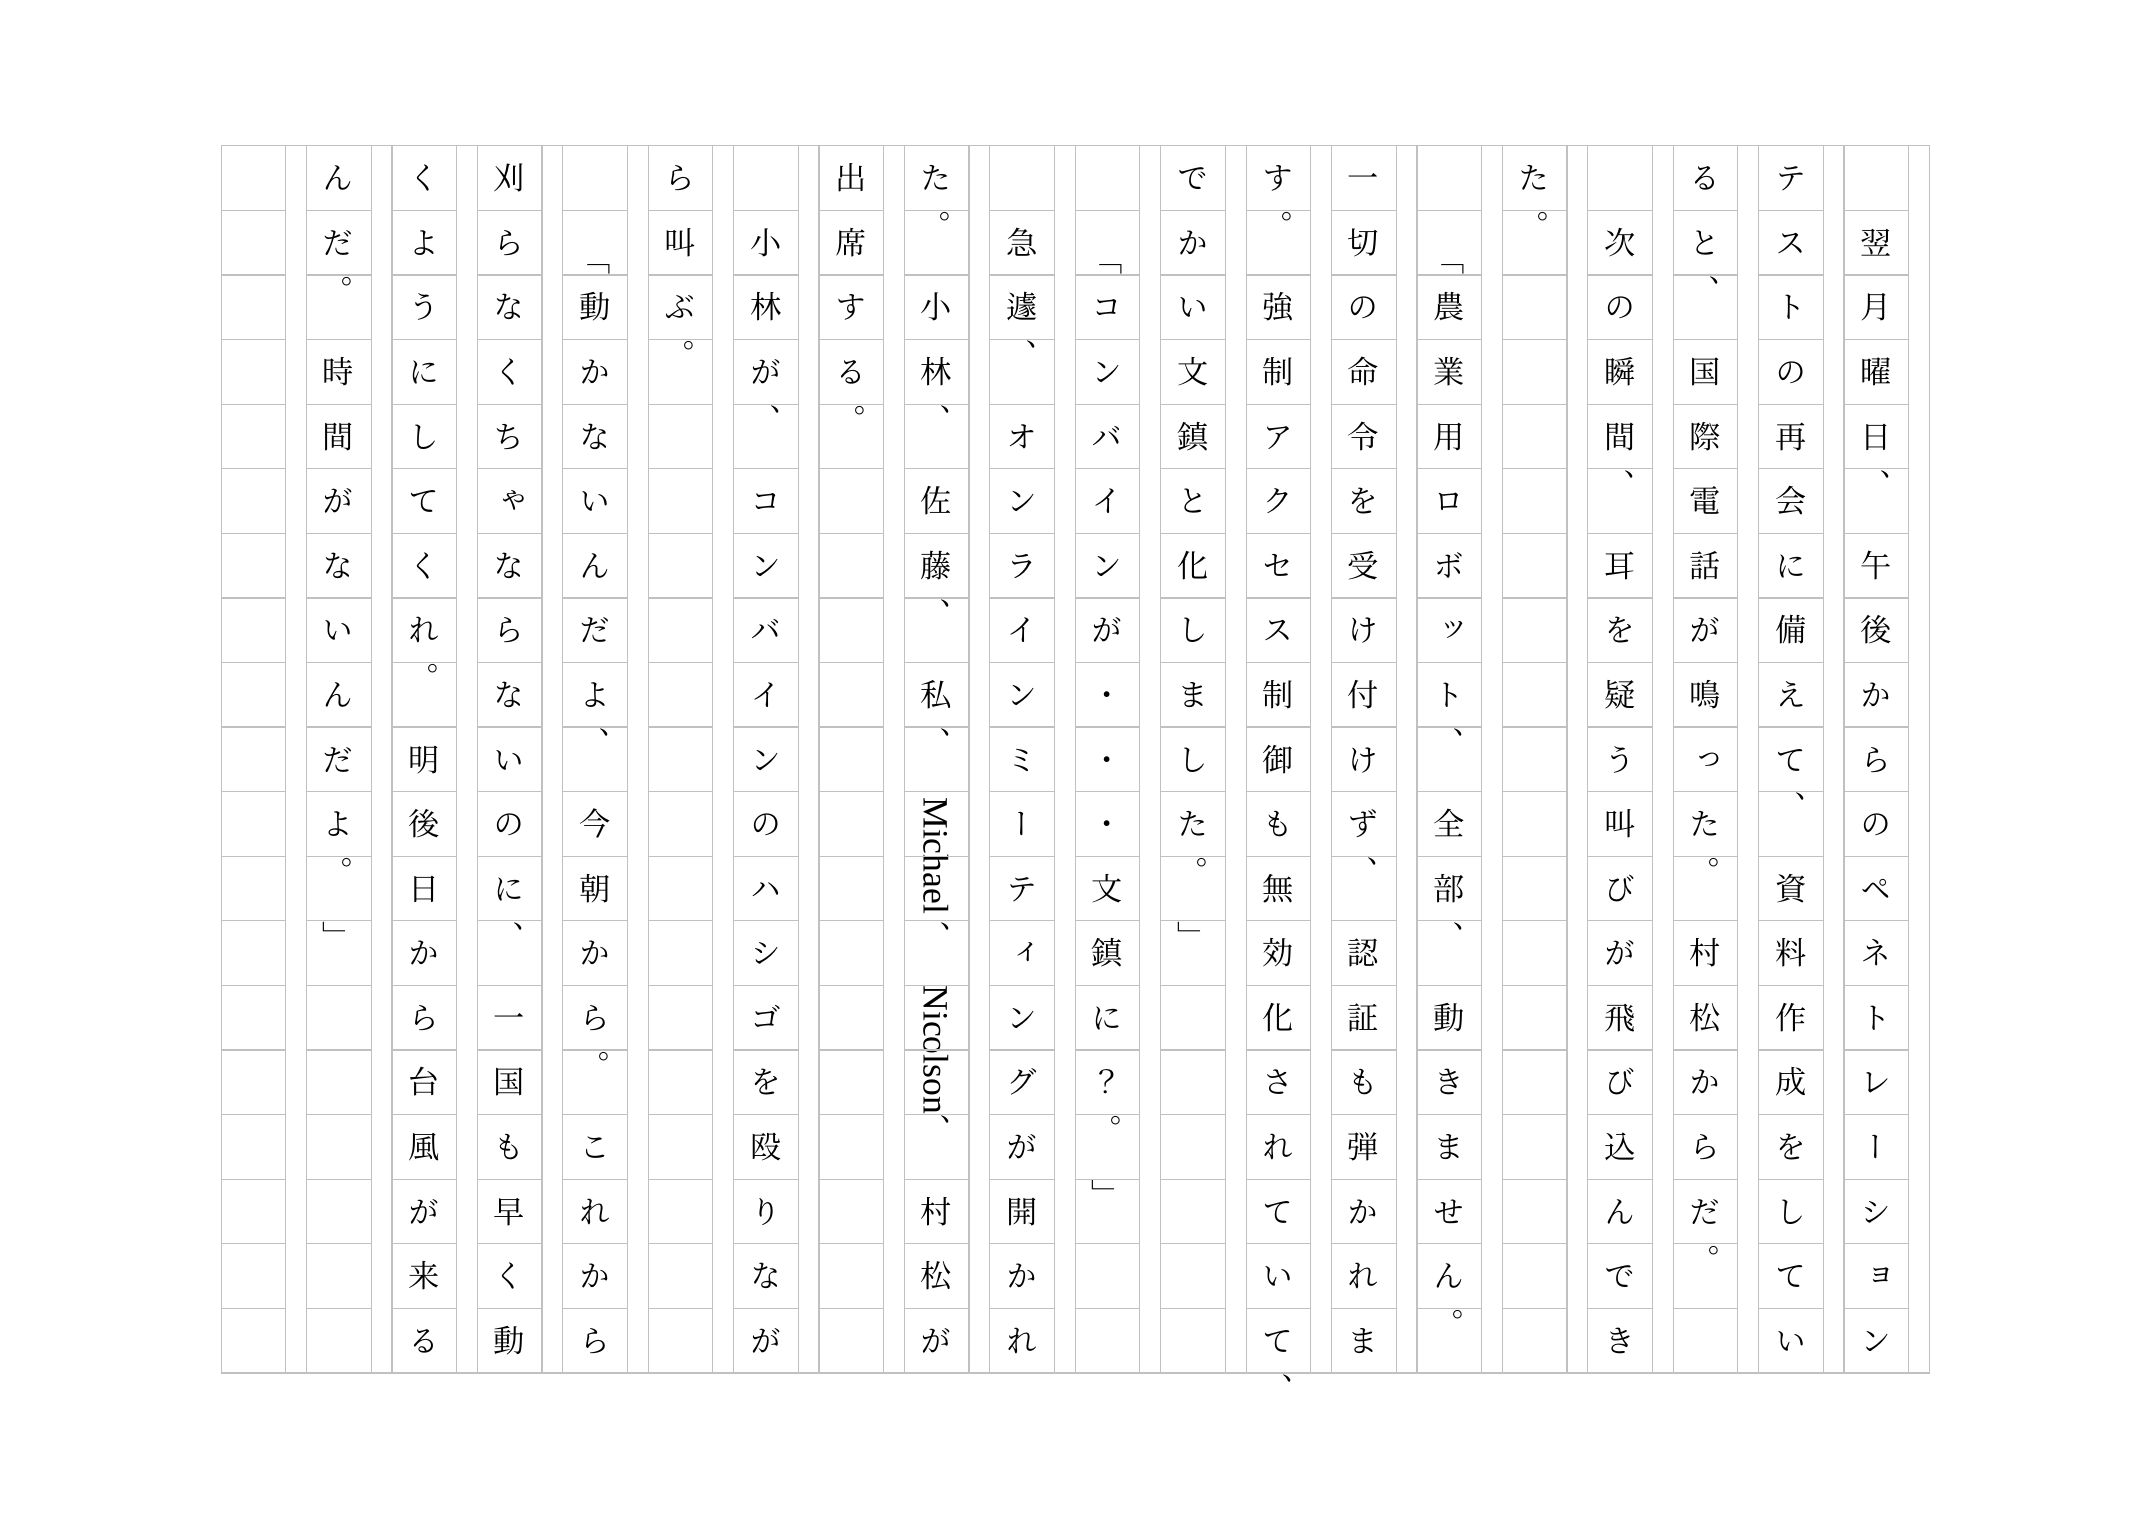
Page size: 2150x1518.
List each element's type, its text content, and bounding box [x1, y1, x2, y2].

text 「農業用ロボット、全部、動きません。一切の命令を受け付けず、認証も弾かれます。強制アクセス制御も無効化されていて、でかい文鎮と化しました。」 [1247, 340, 1310, 404]
text 「農業用ロボット、全部、動きません。一切の命令を受け付けず、認証も弾かれます。強制アクセス制御も無効化されていて、でかい文鎮と化しました。」 [1418, 146, 1481, 210]
text 急遽、オンラインミーティングが開かれた。小林、佐藤、私、Michael、Nicolson、村松が出席する。 [990, 921, 1054, 985]
text 翌月曜日、午後からのペネトレーションテストの再会に備えて、資料作成をしていると、国際電話が鳴った。村松からだ。 [1845, 1051, 1908, 1114]
text 小林が、コンバインのハシゴを殴りながら叫ぶ。 [734, 340, 798, 404]
text 「動かないんだよ、今朝から。これから刈らなくちゃならないのに、一国も早く動くようにしてくれ。明後日から台風が来るんだ。時間がないんだよ。」 [307, 146, 371, 210]
text 翌月曜日、午後からのペネトレーションテストの再会に備えて、資料作成をしていると、国際電話が鳴った。村松からだ。 [1845, 1244, 1908, 1308]
text 「動かないんだよ、今朝から。これから刈らなくちゃならないのに、一国も早く動くようにしてくれ。明後日から台風が来るんだ。時間がないんだよ。」 [478, 792, 541, 856]
text 小林が、コンバインのハシゴを殴りながら叫ぶ。 [649, 857, 712, 920]
text 翌月曜日、午後からのペネトレーションテストの再会に備えて、資料作成をしていると、国際電話が鳴った。村松からだ。 [1674, 276, 1737, 339]
text 次の瞬間、耳を疑う叫びが飛び込んできた。 [1503, 211, 1566, 274]
text 「農業用ロボット、全部、動きません。一切の命令を受け付けず、認証も弾かれます。強制アクセス制御も無効化されていて、でかい文鎮と化しました。」 [1247, 857, 1310, 920]
text 「動かないんだよ、今朝から。これから刈らなくちゃならないのに、一国も早く動くようにしてくれ。明後日から台風が来るんだ。時間がないんだよ。」 [563, 146, 627, 210]
text 翌月曜日、午後からのペネトレーションテストの再会に備えて、資料作成をしていると、国際電話が鳴った。村松からだ。 [1759, 1115, 1823, 1179]
text 急遽、オンラインミーティングが開かれた。小林、佐藤、私、Michael、Nicolson、村松が出席する。 [990, 1309, 1054, 1372]
text 「動かないんだよ、今朝から。これから刈らなくちゃならないのに、一国も早く動くようにしてくれ。明後日から台風が来るんだ。時間がないんだよ。」 [563, 1115, 627, 1179]
text 翌月曜日、午後からのペネトレーションテストの再会に備えて、資料作成をしていると、国際電話が鳴った。村松からだ。 [1845, 921, 1908, 985]
text 急遽、オンラインミーティングが開かれた。小林、佐藤、私、Michael、Nicolson、村松が出席する。 [990, 340, 1054, 404]
text 「動かないんだよ、今朝から。これから刈らなくちゃならないのに、一国も早く動くようにしてくれ。明後日から台風が来るんだ。時間がないんだよ。」 [307, 986, 371, 1049]
text 「動かないんだよ、今朝から。これから刈らなくちゃならないのに、一国も早く動くようにしてくれ。明後日から台風が来るんだ。時間がないんだよ。」 [478, 728, 541, 791]
text 翌月曜日、午後からのペネトレーションテストの再会に備えて、資料作成をしていると、国際電話が鳴った。村松からだ。 [1674, 534, 1737, 597]
text 「動かないんだよ、今朝から。これから刈らなくちゃならないのに、一国も早く動くようにしてくれ。明後日から台風が来るんだ。時間がないんだよ。」 [307, 599, 371, 662]
text 翌月曜日、午後からのペネトレーションテストの再会に備えて、資料作成をしていると、国際電話が鳴った。村松からだ。 [1845, 405, 1908, 468]
text 小林が、コンバインのハシゴを殴りながら叫ぶ。 [734, 405, 798, 468]
text ？ [1076, 1051, 1139, 1114]
text 「農業用ロボット、全部、動きません。一切の命令を受け付けず、認証も弾かれます。強制アクセス制御も無効化されていて、でかい文鎮と化しました。」 [1247, 921, 1310, 985]
text 「農業用ロボット、全部、動きません。一切の命令を受け付けず、認証も弾かれます。強制アクセス制御も無効化されていて、でかい文鎮と化しました。」 [1418, 792, 1481, 856]
text 次の瞬間、耳を疑う叫びが飛び込んできた。 [1588, 534, 1652, 597]
text 「動かないんだよ、今朝から。これから刈らなくちゃならないのに、一国も早く動くようにしてくれ。明後日から台風が来るんだ。時間がないんだよ。」 [307, 663, 371, 726]
text 翌月曜日、午後からのペネトレーションテストの再会に備えて、資料作成をしていると、国際電話が鳴った。村松からだ。 [1674, 857, 1737, 920]
text 「動かないんだよ、今朝から。これから刈らなくちゃならないのに、一国も早く動くようにしてくれ。明後日から台風が来るんだ。時間がないんだよ。」 [543, 146, 562, 1372]
text 翌月曜日、午後からのペネトレーションテストの再会に備えて、資料作成をしていると、国際電話が鳴った。村松からだ。 [1759, 1309, 1823, 1372]
text 「農業用ロボット、全部、動きません。一切の命令を受け付けず、認証も弾かれます。強制アクセス制御も無効化されていて、でかい文鎮と化しました。」 [1161, 534, 1225, 597]
text 翌月曜日、午後からのペネトレーションテストの再会に備えて、資料作成をしていると、国際電話が鳴った。村松からだ。 [1674, 340, 1737, 404]
text 次の瞬間、耳を疑う叫びが飛び込んできた。 [1588, 728, 1652, 791]
text 翌月曜日、午後からのペネトレーションテストの再会に備えて、資料作成をしていると、国際電話が鳴った。村松からだ。 [1845, 1180, 1908, 1243]
text 「農業用ロボット、全部、動きません。一切の命令を受け付けず、認証も弾かれます。強制アクセス制御も無効化されていて、でかい文鎮と化しました。」 [1332, 728, 1396, 791]
text 次の瞬間、耳を疑う叫びが飛び込んできた。 [1503, 1115, 1566, 1179]
text 急遽、オンラインミーティングが開かれた。小林、佐藤、私、Michael、Nicolson、村松が出席する。 [820, 1115, 883, 1179]
text 「農業用ロボット、全部、動きません。一切の命令を受け付けず、認証も弾かれます。強制アクセス制御も無効化されていて、でかい文鎮と化しました。」 [1161, 728, 1225, 791]
text 小林が、コンバインのハシゴを殴りながら叫ぶ。 [734, 146, 798, 210]
text 急遽、オンラインミーティングが開かれた。小林、佐藤、私、Michael、Nicolson、村松が出席する。 [820, 728, 883, 791]
text 「動かないんだよ、今朝から。これから刈らなくちゃならないのに、一国も早く動くようにしてくれ。明後日から台風が来るんだ。時間がないんだよ。」 [563, 857, 627, 920]
text 「農業用ロボット、全部、動きません。一切の命令を受け付けず、認証も弾かれます。強制アクセス制御も無効化されていて、でかい文鎮と化しました。」 [1247, 663, 1310, 726]
text 「農業用ロボット、全部、動きません。一切の命令を受け付けず、認証も弾かれます。強制アクセス制御も無効化されていて、でかい文鎮と化しました。」 [1332, 405, 1396, 468]
text 「動かないんだよ、今朝から。これから刈らなくちゃならないのに、一国も早く動くようにしてくれ。明後日から台風が来るんだ。時間がないんだよ。」 [307, 921, 371, 985]
text 「動かないんだよ、今朝から。これから刈らなくちゃならないのに、一国も早く動くようにしてくれ。明後日から台風が来るんだ。時間がないんだよ。」 [628, 146, 648, 1372]
text 小林が、コンバインのハシゴを殴りながら叫ぶ。 [649, 1244, 712, 1308]
text 翌月曜日、午後からのペネトレーションテストの再会に備えて、資料作成をしていると、国際電話が鳴った。村松からだ。 [1674, 146, 1737, 210]
text に [1076, 986, 1139, 1049]
text 「動かないんだよ、今朝から。これから刈らなくちゃならないのに、一国も早く動くようにしてくれ。明後日から台風が来るんだ。時間がないんだよ。」 [307, 857, 371, 920]
text 翌月曜日、午後からのペネトレーションテストの再会に備えて、資料作成をしていると、国際電話が鳴った。村松からだ。 [1674, 1309, 1737, 1372]
text 翌月曜日、午後からのペネトレーションテストの再会に備えて、資料作成をしていると、国際電話が鳴った。村松からだ。 [1759, 146, 1823, 210]
text 小林が、コンバインのハシゴを殴りながら叫ぶ。 [649, 276, 712, 339]
text 翌月曜日、午後からのペネトレーションテストの再会に備えて、資料作成をしていると、国際電話が鳴った。村松からだ。 [1845, 792, 1908, 856]
text 「動かないんだよ、今朝から。これから刈らなくちゃならないのに、一国も早く動くようにしてくれ。明後日から台風が来るんだ。時間がないんだよ。」 [563, 276, 627, 339]
text 「動かないんだよ、今朝から。これから刈らなくちゃならないのに、一国も早く動くようにしてくれ。明後日から台風が来るんだ。時間がないんだよ。」 [372, 146, 391, 1372]
text 急遽、オンラインミーティングが開かれた。小林、佐藤、私、Michael、Nicolson、村松が出席する。 [820, 986, 883, 1049]
text 「農業用ロボット、全部、動きません。一切の命令を受け付けず、認証も弾かれます。強制アクセス制御も無効化されていて、でかい文鎮と化しました。」 [1418, 1244, 1481, 1308]
text 急遽、オンラインミーティングが開かれた。小林、佐藤、私、Michael、Nicolson、村松が出席する。 [990, 405, 1054, 468]
text 「農業用ロボット、全部、動きません。一切の命令を受け付けず、認証も弾かれます。強制アクセス制御も無効化されていて、でかい文鎮と化しました。」 [1332, 1244, 1396, 1308]
text 小林が、コンバインのハシゴを殴りながら叫ぶ。 [734, 663, 798, 726]
text 「農業用ロボット、全部、動きません。一切の命令を受け付けず、認証も弾かれます。強制アクセス制御も無効化されていて、でかい文鎮と化しました。」 [1332, 1309, 1396, 1372]
text 次の瞬間、耳を疑う叫びが飛び込んできた。 [1503, 1180, 1566, 1243]
text 次の瞬間、耳を疑う叫びが飛び込んできた。 [1503, 1309, 1566, 1372]
text 「農業用ロボット、全部、動きません。一切の命令を受け付けず、認証も弾かれます。強制アクセス制御も無効化されていて、でかい文鎮と化しました。」 [1332, 1115, 1396, 1179]
text 次の瞬間、耳を疑う叫びが飛び込んできた。 [1588, 1309, 1652, 1372]
text 翌月曜日、午後からのペネトレーションテストの再会に備えて、資料作成をしていると、国際電話が鳴った。村松からだ。 [1759, 211, 1823, 274]
text 小林が、コンバインのハシゴを殴りながら叫ぶ。 [649, 534, 712, 597]
text 急遽、オンラインミーティングが開かれた。小林、佐藤、私、Michael、Nicolson、村松が出席する。 [905, 146, 968, 210]
text 翌月曜日、午後からのペネトレーションテストの再会に備えて、資料作成をしていると、国際電話が鳴った。村松からだ。 [1845, 276, 1908, 339]
text 小林が、コンバインのハシゴを殴りながら叫ぶ。 [734, 792, 798, 856]
text 翌月曜日、午後からのペネトレーションテストの再会に備えて、資料作成をしていると、国際電話が鳴った。村松からだ。 [1759, 1244, 1823, 1308]
text 」 [1076, 1180, 1139, 1243]
text 「動かないんだよ、今朝から。これから刈らなくちゃならないのに、一国も早く動くようにしてくれ。明後日から台風が来るんだ。時間がないんだよ。」 [563, 534, 627, 597]
text 「農業用ロボット、全部、動きません。一切の命令を受け付けず、認証も弾かれます。強制アクセス制御も無効化されていて、でかい文鎮と化しました。」 [1418, 340, 1481, 404]
text 次の瞬間、耳を疑う叫びが飛び込んできた。 [1588, 146, 1652, 210]
text 翌月曜日、午後からのペネトレーションテストの再会に備えて、資料作成をしていると、国際電話が鳴った。村松からだ。 [1759, 340, 1823, 404]
text 「農業用ロボット、全部、動きません。一切の命令を受け付けず、認証も弾かれます。強制アクセス制御も無効化されていて、でかい文鎮と化しました。」 [1247, 792, 1310, 856]
text 「動かないんだよ、今朝から。これから刈らなくちゃならないのに、一国も早く動くようにしてくれ。明後日から台風が来るんだ。時間がないんだよ。」 [478, 1309, 541, 1372]
text 次の瞬間、耳を疑う叫びが飛び込んできた。 [1588, 405, 1652, 468]
text 翌月曜日、午後からのペネトレーションテストの再会に備えて、資料作成をしていると、国際電話が鳴った。村松からだ。 [1845, 857, 1908, 920]
text 「動かないんだよ、今朝から。これから刈らなくちゃならないのに、一国も早く動くようにしてくれ。明後日から台風が来るんだ。時間がないんだよ。」 [307, 728, 371, 791]
text 「動かないんだよ、今朝から。これから刈らなくちゃならないのに、一国も早く動くようにしてくれ。明後日から台風が来るんだ。時間がないんだよ。」 [478, 211, 541, 274]
text 次の瞬間、耳を疑う叫びが飛び込んできた。 [1588, 792, 1652, 856]
text 急遽、オンラインミーティングが開かれた。小林、佐藤、私、Michael、Nicolson、村松が出席する。 [820, 534, 883, 597]
text 翌月曜日、午後からのペネトレーションテストの再会に備えて、資料作成をしていると、国際電話が鳴った。村松からだ。 [1759, 469, 1823, 533]
text 翌月曜日、午後からのペネトレーションテストの再会に備えて、資料作成をしていると、国際電話が鳴った。村松からだ。 [1674, 599, 1737, 662]
text 小林が、コンバインのハシゴを殴りながら叫ぶ。 [734, 1244, 798, 1308]
text 翌月曜日、午後からのペネトレーションテストの再会に備えて、資料作成をしていると、国際電話が鳴った。村松からだ。 [1845, 340, 1908, 404]
text 「農業用ロボット、全部、動きません。一切の命令を受け付けず、認証も弾かれます。強制アクセス制御も無効化されていて、でかい文鎮と化しました。」 [1247, 276, 1310, 339]
text 「動かないんだよ、今朝から。これから刈らなくちゃならないのに、一国も早く動くようにしてくれ。明後日から台風が来るんだ。時間がないんだよ。」 [478, 1115, 541, 1179]
text 急遽、オンラインミーティングが開かれた。小林、佐藤、私、Michael、Nicolson、村松が出席する。 [990, 276, 1054, 339]
text 「動かないんだよ、今朝から。これから刈らなくちゃならないのに、一国も早く動くようにしてくれ。明後日から台風が来るんだ。時間がないんだよ。」 [457, 146, 477, 1372]
text イ [1076, 469, 1139, 533]
text 翌月曜日、午後からのペネトレーションテストの再会に備えて、資料作成をしていると、国際電話が鳴った。村松からだ。 [1738, 146, 1758, 1372]
text 次の瞬間、耳を疑う叫びが飛び込んできた。 [1503, 599, 1566, 662]
text 「農業用ロボット、全部、動きません。一切の命令を受け付けず、認証も弾かれます。強制アクセス制御も無効化されていて、でかい文鎮と化しました。」 [1247, 1180, 1310, 1243]
text 「農業用ロボット、全部、動きません。一切の命令を受け付けず、認証も弾かれます。強制アクセス制御も無効化されていて、でかい文鎮と化しました。」 [1311, 146, 1331, 1372]
text 次の瞬間、耳を疑う叫びが飛び込んできた。 [1503, 146, 1566, 210]
text 次の瞬間、耳を疑う叫びが飛び込んできた。 [1503, 728, 1566, 791]
text 「農業用ロボット、全部、動きません。一切の命令を受け付けず、認証も弾かれます。強制アクセス制御も無効化されていて、でかい文鎮と化しました。」 [1161, 857, 1225, 920]
text 急遽、オンラインミーティングが開かれた。小林、佐藤、私、Michael、Nicolson、村松が出席する。 [820, 663, 883, 726]
text 小林が、コンバインのハシゴを殴りながら叫ぶ。 [734, 1180, 798, 1243]
text 「農業用ロボット、全部、動きません。一切の命令を受け付けず、認証も弾かれます。強制アクセス制御も無効化されていて、でかい文鎮と化しました。」 [1418, 663, 1481, 726]
text 急遽、オンラインミーティングが開かれた。小林、佐藤、私、Michael、Nicolson、村松が出席する。 [820, 1180, 883, 1243]
text 「動かないんだよ、今朝から。これから刈らなくちゃならないのに、一国も早く動くようにしてくれ。明後日から台風が来るんだ。時間がないんだよ。」 [563, 1309, 627, 1372]
text 「農業用ロボット、全部、動きません。一切の命令を受け付けず、認証も弾かれます。強制アクセス制御も無効化されていて、でかい文鎮と化しました。」 [1161, 1115, 1225, 1179]
text 翌月曜日、午後からのペネトレーションテストの再会に備えて、資料作成をしていると、国際電話が鳴った。村松からだ。 [1674, 1180, 1737, 1243]
text 小林が、コンバインのハシゴを殴りながら叫ぶ。 [713, 146, 733, 1372]
text 急遽、オンラインミーティングが開かれた。小林、佐藤、私、Michael、Nicolson、村松が出席する。 [905, 276, 968, 339]
text 「動かないんだよ、今朝から。これから刈らなくちゃならないのに、一国も早く動くようにしてくれ。明後日から台風が来るんだ。時間がないんだよ。」 [563, 1244, 627, 1308]
text 急遽、オンラインミーティングが開かれた。小林、佐藤、私、Michael、Nicolson、村松が出席する。 [970, 146, 989, 1372]
text 「農業用ロボット、全部、動きません。一切の命令を受け付けず、認証も弾かれます。強制アクセス制御も無効化されていて、でかい文鎮と化しました。」 [1226, 146, 1246, 1372]
text 小林が、コンバインのハシゴを殴りながら叫ぶ。 [649, 1309, 712, 1372]
text 翌月曜日、午後からのペネトレーションテストの再会に備えて、資料作成をしていると、国際電話が鳴った。村松からだ。 [1845, 146, 1908, 210]
text 小林が、コンバインのハシゴを殴りながら叫ぶ。 [649, 792, 712, 856]
text 「動かないんだよ、今朝から。これから刈らなくちゃならないのに、一国も早く動くようにしてくれ。明後日から台風が来るんだ。時間がないんだよ。」 [563, 792, 627, 856]
text 急遽、オンラインミーティングが開かれた。小林、佐藤、私、Michael、Nicolson、村松が出席する。 [820, 599, 883, 662]
text 「動かないんだよ、今朝から。これから刈らなくちゃならないのに、一国も早く動くようにしてくれ。明後日から台風が来るんだ。時間がないんだよ。」 [307, 1115, 371, 1179]
text 急遽、オンラインミーティングが開かれた。小林、佐藤、私、Michael、Nicolson、村松が出席する。 [990, 663, 1054, 726]
text 翌月曜日、午後からのペネトレーションテストの再会に備えて、資料作成をしていると、国際電話が鳴った。村松からだ。 [1674, 1051, 1737, 1114]
text 「農業用ロボット、全部、動きません。一切の命令を受け付けず、認証も弾かれます。強制アクセス制御も無効化されていて、でかい文鎮と化しました。」 [1247, 986, 1310, 1049]
text 「動かないんだよ、今朝から。これから刈らなくちゃならないのに、一国も早く動くようにしてくれ。明後日から台風が来るんだ。時間がないんだよ。」 [563, 663, 627, 726]
text 「動かないんだよ、今朝から。これから刈らなくちゃならないのに、一国も早く動くようにしてくれ。明後日から台風が来るんだ。時間がないんだよ。」 [478, 146, 541, 210]
text 「農業用ロボット、全部、動きません。一切の命令を受け付けず、認証も弾かれます。強制アクセス制御も無効化されていて、でかい文鎮と化しました。」 [1418, 1115, 1481, 1179]
text 小林が、コンバインのハシゴを殴りながら叫ぶ。 [649, 211, 712, 274]
text 小林が、コンバインのハシゴを殴りながら叫ぶ。 [649, 986, 712, 1049]
text 「動かないんだよ、今朝から。これから刈らなくちゃならないのに、一国も早く動くようにしてくれ。明後日から台風が来るんだ。時間がないんだよ。」 [393, 340, 456, 404]
text 「動かないんだよ、今朝から。これから刈らなくちゃならないのに、一国も早く動くようにしてくれ。明後日から台風が来るんだ。時間がないんだよ。」 [307, 534, 371, 597]
text 次の瞬間、耳を疑う叫びが飛び込んできた。 [1588, 986, 1652, 1049]
text 「動かないんだよ、今朝から。これから刈らなくちゃならないのに、一国も早く動くようにしてくれ。明後日から台風が来るんだ。時間がないんだよ。」 [563, 1051, 627, 1114]
text 「農業用ロボット、全部、動きません。一切の命令を受け付けず、認証も弾かれます。強制アクセス制御も無効化されていて、でかい文鎮と化しました。」 [1161, 405, 1225, 468]
text 「農業用ロボット、全部、動きません。一切の命令を受け付けず、認証も弾かれます。強制アクセス制御も無効化されていて、でかい文鎮と化しました。」 [1332, 792, 1396, 856]
text 「農業用ロボット、全部、動きません。一切の命令を受け付けず、認証も弾かれます。強制アクセス制御も無効化されていて、でかい文鎮と化しました。」 [1332, 276, 1396, 339]
text 「農業用ロボット、全部、動きません。一切の命令を受け付けず、認証も弾かれます。強制アクセス制御も無効化されていて、でかい文鎮と化しました。」 [1418, 1180, 1481, 1243]
text 次の瞬間、耳を疑う叫びが飛び込んできた。 [1503, 276, 1566, 339]
text 次の瞬間、耳を疑う叫びが飛び込んできた。 [1568, 146, 1587, 1372]
text 「農業用ロボット、全部、動きません。一切の命令を受け付けず、認証も弾かれます。強制アクセス制御も無効化されていて、でかい文鎮と化しました。」 [1418, 211, 1481, 274]
text 「農業用ロボット、全部、動きません。一切の命令を受け付けず、認証も弾かれます。強制アクセス制御も無効化されていて、でかい文鎮と化しました。」 [1418, 469, 1481, 533]
text 次の瞬間、耳を疑う叫びが飛び込んできた。 [1588, 1051, 1652, 1114]
text 「農業用ロボット、全部、動きません。一切の命令を受け付けず、認証も弾かれます。強制アクセス制御も無効化されていて、でかい文鎮と化しました。」 [1161, 1051, 1225, 1114]
text 急遽、オンラインミーティングが開かれた。小林、佐藤、私、Michael、Nicolson、村松が出席する。 [820, 921, 883, 985]
text 小林が、コンバインのハシゴを殴りながら叫ぶ。 [649, 599, 712, 662]
text 次の瞬間、耳を疑う叫びが飛び込んできた。 [1588, 1115, 1652, 1179]
text 「動かないんだよ、今朝から。これから刈らなくちゃならないのに、一国も早く動くようにしてくれ。明後日から台風が来るんだ。時間がないんだよ。」 [563, 405, 627, 468]
text 急遽、オンラインミーティングが開かれた。小林、佐藤、私、Michael、Nicolson、村松が出席する。 [820, 792, 883, 856]
text 「農業用ロボット、全部、動きません。一切の命令を受け付けず、認証も弾かれます。強制アクセス制御も無効化されていて、でかい文鎮と化しました。」 [1247, 1244, 1310, 1308]
text 「動かないんだよ、今朝から。これから刈らなくちゃならないのに、一国も早く動くようにしてくれ。明後日から台風が来るんだ。時間がないんだよ。」 [478, 469, 541, 533]
text 「動かないんだよ、今朝から。これから刈らなくちゃならないのに、一国も早く動くようにしてくれ。明後日から台風が来るんだ。時間がないんだよ。」 [478, 1180, 541, 1243]
text 次の瞬間、耳を疑う叫びが飛び込んできた。 [1503, 405, 1566, 468]
text 急遽、オンラインミーティングが開かれた。小林、佐藤、私、Michael、Nicolson、村松が出席する。 [990, 599, 1054, 662]
text 「動かないんだよ、今朝から。これから刈らなくちゃならないのに、一国も早く動くようにしてくれ。明後日から台風が来るんだ。時間がないんだよ。」 [393, 857, 456, 920]
text 小林が、コンバインのハシゴを殴りながら叫ぶ。 [649, 405, 712, 468]
text 次の瞬間、耳を疑う叫びが飛び込んできた。 [1503, 534, 1566, 597]
text 「農業用ロボット、全部、動きません。一切の命令を受け付けず、認証も弾かれます。強制アクセス制御も無効化されていて、でかい文鎮と化しました。」 [1161, 146, 1225, 210]
text 急遽、オンラインミーティングが開かれた。小林、佐藤、私、Michael、Nicolson、村松が出席する。 [990, 857, 1054, 920]
text 次の瞬間、耳を疑う叫びが飛び込んできた。 [1588, 1244, 1652, 1308]
text 「農業用ロボット、全部、動きません。一切の命令を受け付けず、認証も弾かれます。強制アクセス制御も無効化されていて、でかい文鎮と化しました。」 [1247, 599, 1310, 662]
text 次の瞬間、耳を疑う叫びが飛び込んできた。 [1588, 469, 1652, 533]
text 「動かないんだよ、今朝から。これから刈らなくちゃならないのに、一国も早く動くようにしてくれ。明後日から台風が来るんだ。時間がないんだよ。」 [563, 211, 627, 274]
text 「動かないんだよ、今朝から。これから刈らなくちゃならないのに、一国も早く動くようにしてくれ。明後日から台風が来るんだ。時間がないんだよ。」 [307, 1051, 371, 1114]
text 翌月曜日、午後からのペネトレーションテストの再会に備えて、資料作成をしていると、国際電話が鳴った。村松からだ。 [1845, 469, 1908, 533]
text が [1076, 599, 1139, 662]
text 「農業用ロボット、全部、動きません。一切の命令を受け付けず、認証も弾かれます。強制アクセス制御も無効化されていて、でかい文鎮と化しました。」 [1161, 986, 1225, 1049]
text 小林が、コンバインのハシゴを殴りながら叫ぶ。 [734, 1309, 798, 1372]
text 次の瞬間、耳を疑う叫びが飛び込んできた。 [1588, 211, 1652, 274]
text 小林が、コンバインのハシゴを殴りながら叫ぶ。 [734, 534, 798, 597]
text 「動かないんだよ、今朝から。これから刈らなくちゃならないのに、一国も早く動くようにしてくれ。明後日から台風が来るんだ。時間がないんだよ。」 [307, 792, 371, 856]
text 翌月曜日、午後からのペネトレーションテストの再会に備えて、資料作成をしていると、国際電話が鳴った。村松からだ。 [1759, 534, 1823, 597]
text 「農業用ロボット、全部、動きません。一切の命令を受け付けず、認証も弾かれます。強制アクセス制御も無効化されていて、でかい文鎮と化しました。」 [1247, 405, 1310, 468]
text 「農業用ロボット、全部、動きません。一切の命令を受け付けず、認証も弾かれます。強制アクセス制御も無効化されていて、でかい文鎮と化しました。」 [1418, 728, 1481, 791]
text 小林が、コンバインのハシゴを殴りながら叫ぶ。 [734, 728, 798, 791]
text 翌月曜日、午後からのペネトレーションテストの再会に備えて、資料作成をしていると、国際電話が鳴った。村松からだ。 [1909, 146, 1929, 1372]
text 「農業用ロボット、全部、動きません。一切の命令を受け付けず、認証も弾かれます。強制アクセス制御も無効化されていて、でかい文鎮と化しました。」 [1161, 792, 1225, 856]
text 「農業用ロボット、全部、動きません。一切の命令を受け付けず、認証も弾かれます。強制アクセス制御も無効化されていて、でかい文鎮と化しました。」 [1161, 1180, 1225, 1243]
text 次の瞬間、耳を疑う叫びが飛び込んできた。 [1588, 599, 1652, 662]
text 「動かないんだよ、今朝から。これから刈らなくちゃならないのに、一国も早く動くようにしてくれ。明後日から台風が来るんだ。時間がないんだよ。」 [307, 1180, 371, 1243]
text 急遽、オンラインミーティングが開かれた。小林、佐藤、私、Michael、Nicolson、村松が出席する。 [820, 857, 883, 920]
text 急遽、オンラインミーティングが開かれた。小林、佐藤、私、Michael、Nicolson、村松が出席する。 [820, 211, 883, 274]
text 鎮 [1076, 921, 1139, 985]
text ン [1076, 340, 1139, 404]
text 急遽、オンラインミーティングが開かれた。小林、佐藤、私、Michael、Nicolson、村松が出席する。 [905, 728, 968, 791]
text 「動かないんだよ、今朝から。これから刈らなくちゃならないのに、一国も早く動くようにしてくれ。明後日から台風が来るんだ。時間がないんだよ。」 [563, 1180, 627, 1243]
text 急遽、オンラインミーティングが開かれた。小林、佐藤、私、Michael、Nicolson、村松が出席する。 [820, 146, 883, 210]
text 「農業用ロボット、全部、動きません。一切の命令を受け付けず、認証も弾かれます。強制アクセス制御も無効化されていて、でかい文鎮と化しました。」 [1247, 211, 1310, 274]
text 小林が、コンバインのハシゴを殴りながら叫ぶ。 [649, 728, 712, 791]
text 小林が、コンバインのハシゴを殴りながら叫ぶ。 [649, 1115, 712, 1179]
text 小林が、コンバインのハシゴを殴りながら叫ぶ。 [799, 146, 818, 1372]
text 「農業用ロボット、全部、動きません。一切の命令を受け付けず、認証も弾かれます。強制アクセス制御も無効化されていて、でかい文鎮と化しました。」 [1332, 921, 1396, 985]
text 急遽、オンラインミーティングが開かれた。小林、佐藤、私、Michael、Nicolson、村松が出席する。 [990, 469, 1054, 533]
text 急遽、オンラインミーティングが開かれた。小林、佐藤、私、Michael、Nicolson、村松が出席する。 [820, 1244, 883, 1308]
text [1076, 146, 1139, 210]
text 「農業用ロボット、全部、動きません。一切の命令を受け付けず、認証も弾かれます。強制アクセス制御も無効化されていて、でかい文鎮と化しました。」 [1482, 146, 1502, 1372]
text 急遽、オンラインミーティングが開かれた。小林、佐藤、私、Michael、Nicolson、村松が出席する。 [905, 986, 968, 1049]
text 急遽、オンラインミーティングが開かれた。小林、佐藤、私、Michael、Nicolson、村松が出席する。 [905, 663, 968, 726]
text 「農業用ロボット、全部、動きません。一切の命令を受け付けず、認証も弾かれます。強制アクセス制御も無効化されていて、でかい文鎮と化しました。」 [1332, 1051, 1396, 1114]
text 「動かないんだよ、今朝から。これから刈らなくちゃならないのに、一国も早く動くようにしてくれ。明後日から台風が来るんだ。時間がないんだよ。」 [393, 1180, 456, 1243]
text 「動かないんだよ、今朝から。これから刈らなくちゃならないのに、一国も早く動くようにしてくれ。明後日から台風が来るんだ。時間がないんだよ。」 [393, 469, 456, 533]
text 「農業用ロボット、全部、動きません。一切の命令を受け付けず、認証も弾かれます。強制アクセス制御も無効化されていて、でかい文鎮と化しました。」 [1247, 728, 1310, 791]
text ・ [1076, 792, 1139, 856]
text 文 [1076, 857, 1139, 920]
text 「 [1076, 211, 1139, 274]
text 「農業用ロボット、全部、動きません。一切の命令を受け付けず、認証も弾かれます。強制アクセス制御も無効化されていて、でかい文鎮と化しました。」 [1397, 146, 1416, 1372]
text 「動かないんだよ、今朝から。これから刈らなくちゃならないのに、一国も早く動くようにしてくれ。明後日から台風が来るんだ。時間がないんだよ。」 [393, 728, 456, 791]
text 小林が、コンバインのハシゴを殴りながら叫ぶ。 [734, 921, 798, 985]
text 「動かないんだよ、今朝から。これから刈らなくちゃならないのに、一国も早く動くようにしてくれ。明後日から台風が来るんだ。時間がないんだよ。」 [563, 469, 627, 533]
text 翌月曜日、午後からのペネトレーションテストの再会に備えて、資料作成をしていると、国際電話が鳴った。村松からだ。 [1759, 921, 1823, 985]
text [1076, 1244, 1139, 1308]
text 急遽、オンラインミーティングが開かれた。小林、佐藤、私、Michael、Nicolson、村松が出席する。 [905, 340, 968, 404]
text 翌月曜日、午後からのペネトレーションテストの再会に備えて、資料作成をしていると、国際電話が鳴った。村松からだ。 [1674, 728, 1737, 791]
text 急遽、オンラインミーティングが開かれた。小林、佐藤、私、Michael、Nicolson、村松が出席する。 [905, 1244, 968, 1308]
text 急遽、オンラインミーティングが開かれた。小林、佐藤、私、Michael、Nicolson、村松が出席する。 [905, 599, 968, 662]
text 「農業用ロボット、全部、動きません。一切の命令を受け付けず、認証も弾かれます。強制アクセス制御も無効化されていて、でかい文鎮と化しました。」 [1332, 857, 1396, 920]
text 「農業用ロボット、全部、動きません。一切の命令を受け付けず、認証も弾かれます。強制アクセス制御も無効化されていて、でかい文鎮と化しました。」 [1161, 469, 1225, 533]
text 「農業用ロボット、全部、動きません。一切の命令を受け付けず、認証も弾かれます。強制アクセス制御も無効化されていて、でかい文鎮と化しました。」 [1332, 663, 1396, 726]
text 「農業用ロボット、全部、動きません。一切の命令を受け付けず、認証も弾かれます。強制アクセス制御も無効化されていて、でかい文鎮と化しました。」 [1332, 534, 1396, 597]
text 「農業用ロボット、全部、動きません。一切の命令を受け付けず、認証も弾かれます。強制アクセス制御も無効化されていて、でかい文鎮と化しました。」 [1418, 986, 1481, 1049]
text 「農業用ロボット、全部、動きません。一切の命令を受け付けず、認証も弾かれます。強制アクセス制御も無効化されていて、でかい文鎮と化しました。」 [1247, 1309, 1310, 1372]
text 「動かないんだよ、今朝から。これから刈らなくちゃならないのに、一国も早く動くようにしてくれ。明後日から台風が来るんだ。時間がないんだよ。」 [307, 405, 371, 468]
text 小林が、コンバインのハシゴを殴りながら叫ぶ。 [649, 340, 712, 404]
text 急遽、オンラインミーティングが開かれた。小林、佐藤、私、Michael、Nicolson、村松が出席する。 [905, 1180, 968, 1243]
text 翌月曜日、午後からのペネトレーションテストの再会に備えて、資料作成をしていると、国際電話が鳴った。村松からだ。 [1759, 1051, 1823, 1114]
text 「動かないんだよ、今朝から。これから刈らなくちゃならないのに、一国も早く動くようにしてくれ。明後日から台風が来るんだ。時間がないんだよ。」 [393, 1244, 456, 1308]
text 小林が、コンバインのハシゴを殴りながら叫ぶ。 [649, 146, 712, 210]
text 「動かないんだよ、今朝から。これから刈らなくちゃならないのに、一国も早く動くようにしてくれ。明後日から台風が来るんだ。時間がないんだよ。」 [307, 1244, 371, 1308]
text 次の瞬間、耳を疑う叫びが飛び込んできた。 [1503, 986, 1566, 1049]
text 「農業用ロボット、全部、動きません。一切の命令を受け付けず、認証も弾かれます。強制アクセス制御も無効化されていて、でかい文鎮と化しました。」 [1418, 1309, 1481, 1372]
text 急遽、オンラインミーティングが開かれた。小林、佐藤、私、Michael、Nicolson、村松が出席する。 [884, 146, 904, 1372]
text 「農業用ロボット、全部、動きません。一切の命令を受け付けず、認証も弾かれます。強制アクセス制御も無効化されていて、でかい文鎮と化しました。」 [1418, 534, 1481, 597]
text 急遽、オンラインミーティングが開かれた。小林、佐藤、私、Michael、Nicolson、村松が出席する。 [990, 1180, 1054, 1243]
text 翌月曜日、午後からのペネトレーションテストの再会に備えて、資料作成をしていると、国際電話が鳴った。村松からだ。 [1845, 211, 1908, 274]
text 「農業用ロボット、全部、動きません。一切の命令を受け付けず、認証も弾かれます。強制アクセス制御も無効化されていて、でかい文鎮と化しました。」 [1247, 469, 1310, 533]
text 急遽、オンラインミーティングが開かれた。小林、佐藤、私、Michael、Nicolson、村松が出席する。 [990, 728, 1054, 791]
text 「農業用ロボット、全部、動きません。一切の命令を受け付けず、認証も弾かれます。強制アクセス制御も無効化されていて、でかい文鎮と化しました。」 [1161, 340, 1225, 404]
text 急遽、オンラインミーティングが開かれた。小林、佐藤、私、Michael、Nicolson、村松が出席する。 [820, 340, 883, 404]
text 次の瞬間、耳を疑う叫びが飛び込んできた。 [1503, 663, 1566, 726]
text 急遽、オンラインミーティングが開かれた。小林、佐藤、私、Michael、Nicolson、村松が出席する。 [820, 405, 883, 468]
text バ [1076, 405, 1139, 468]
text 次の瞬間、耳を疑う叫びが飛び込んできた。 [1588, 340, 1652, 404]
text 次の瞬間、耳を疑う叫びが飛び込んできた。 [1503, 1244, 1566, 1308]
text 「動かないんだよ、今朝から。これから刈らなくちゃならないのに、一国も早く動くようにしてくれ。明後日から台風が来るんだ。時間がないんだよ。」 [478, 276, 541, 339]
text 急遽、オンラインミーティングが開かれた。小林、佐藤、私、Michael、Nicolson、村松が出席する。 [905, 534, 968, 597]
text ン [1076, 534, 1139, 597]
text 「動かないんだよ、今朝から。これから刈らなくちゃならないのに、一国も早く動くようにしてくれ。明後日から台風が来るんだ。時間がないんだよ。」 [393, 405, 456, 468]
text 「農業用ロボット、全部、動きません。一切の命令を受け付けず、認証も弾かれます。強制アクセス制御も無効化されていて、でかい文鎮と化しました。」 [1247, 1051, 1310, 1114]
text 次の瞬間、耳を疑う叫びが飛び込んできた。 [1503, 921, 1566, 985]
text 「動かないんだよ、今朝から。これから刈らなくちゃならないのに、一国も早く動くようにしてくれ。明後日から台風が来るんだ。時間がないんだよ。」 [307, 340, 371, 404]
text 「動かないんだよ、今朝から。これから刈らなくちゃならないのに、一国も早く動くようにしてくれ。明後日から台風が来るんだ。時間がないんだよ。」 [393, 146, 456, 210]
text 「農業用ロボット、全部、動きません。一切の命令を受け付けず、認証も弾かれます。強制アクセス制御も無効化されていて、でかい文鎮と化しました。」 [1161, 211, 1225, 274]
text 「農業用ロボット、全部、動きません。一切の命令を受け付けず、認証も弾かれます。強制アクセス制御も無効化されていて、でかい文鎮と化しました。」 [1332, 146, 1396, 210]
text 小林が、コンバインのハシゴを殴りながら叫ぶ。 [649, 921, 712, 985]
text 小林が、コンバインのハシゴを殴りながら叫ぶ。 [649, 469, 712, 533]
text 小林が、コンバインのハシゴを殴りながら叫ぶ。 [649, 1180, 712, 1243]
text 「農業用ロボット、全部、動きません。一切の命令を受け付けず、認証も弾かれます。強制アクセス制御も無効化されていて、でかい文鎮と化しました。」 [1332, 211, 1396, 274]
text 「動かないんだよ、今朝から。これから刈らなくちゃならないのに、一国も早く動くようにしてくれ。明後日から台風が来るんだ。時間がないんだよ。」 [563, 921, 627, 985]
text 急遽、オンラインミーティングが開かれた。小林、佐藤、私、Michael、Nicolson、村松が出席する。 [905, 405, 968, 468]
text 翌月曜日、午後からのペネトレーションテストの再会に備えて、資料作成をしていると、国際電話が鳴った。村松からだ。 [1759, 1180, 1823, 1243]
text 小林が、コンバインのハシゴを殴りながら叫ぶ。 [734, 211, 798, 274]
text 急遽、オンラインミーティングが開かれた。小林、佐藤、私、Michael、Nicolson、村松が出席する。 [1055, 146, 1075, 1372]
text 小林が、コンバインのハシゴを殴りながら叫ぶ。 [734, 1051, 798, 1114]
text 翌月曜日、午後からのペネトレーションテストの再会に備えて、資料作成をしていると、国際電話が鳴った。村松からだ。 [1674, 1115, 1737, 1179]
text 次の瞬間、耳を疑う叫びが飛び込んできた。 [1503, 792, 1566, 856]
text 急遽、オンラインミーティングが開かれた。小林、佐藤、私、Michael、Nicolson、村松が出席する。 [905, 1115, 968, 1179]
text 「農業用ロボット、全部、動きません。一切の命令を受け付けず、認証も弾かれます。強制アクセス制御も無効化されていて、でかい文鎮と化しました。」 [1332, 340, 1396, 404]
text 「農業用ロボット、全部、動きません。一切の命令を受け付けず、認証も弾かれます。強制アクセス制御も無効化されていて、でかい文鎮と化しました。」 [1418, 276, 1481, 339]
text 翌月曜日、午後からのペネトレーションテストの再会に備えて、資料作成をしていると、国際電話が鳴った。村松からだ。 [1845, 728, 1908, 791]
text 「動かないんだよ、今朝から。これから刈らなくちゃならないのに、一国も早く動くようにしてくれ。明後日から台風が来るんだ。時間がないんだよ。」 [393, 986, 456, 1049]
text 翌月曜日、午後からのペネトレーションテストの再会に備えて、資料作成をしていると、国際電話が鳴った。村松からだ。 [1845, 986, 1908, 1049]
text 「動かないんだよ、今朝から。これから刈らなくちゃならないのに、一国も早く動くようにしてくれ。明後日から台風が来るんだ。時間がないんだよ。」 [478, 921, 541, 985]
text 小林が、コンバインのハシゴを殴りながら叫ぶ。 [734, 1115, 798, 1179]
text 「動かないんだよ、今朝から。これから刈らなくちゃならないのに、一国も早く動くようにしてくれ。明後日から台風が来るんだ。時間がないんだよ。」 [478, 534, 541, 597]
text 「動かないんだよ、今朝から。これから刈らなくちゃならないのに、一国も早く動くようにしてくれ。明後日から台風が来るんだ。時間がないんだよ。」 [393, 1051, 456, 1114]
text ・ [1076, 728, 1139, 791]
text 急遽、オンラインミーティングが開かれた。小林、佐藤、私、Michael、Nicolson、村松が出席する。 [990, 211, 1054, 274]
text 小林が、コンバインのハシゴを殴りながら叫ぶ。 [734, 986, 798, 1049]
text 急遽、オンラインミーティングが開かれた。小林、佐藤、私、Michael、Nicolson、村松が出席する。 [820, 1051, 883, 1114]
text 急遽、オンラインミーティングが開かれた。小林、佐藤、私、Michael、Nicolson、村松が出席する。 [905, 857, 968, 920]
text 急遽、オンラインミーティングが開かれた。小林、佐藤、私、Michael、Nicolson、村松が出席する。 [990, 146, 1054, 210]
text 「動かないんだよ、今朝から。これから刈らなくちゃならないのに、一国も早く動くようにしてくれ。明後日から台風が来るんだ。時間がないんだよ。」 [393, 211, 456, 274]
text 「動かないんだよ、今朝から。これから刈らなくちゃならないのに、一国も早く動くようにしてくれ。明後日から台風が来るんだ。時間がないんだよ。」 [393, 663, 456, 726]
text 「農業用ロボット、全部、動きません。一切の命令を受け付けず、認証も弾かれます。強制アクセス制御も無効化されていて、でかい文鎮と化しました。」 [1418, 599, 1481, 662]
text 「農業用ロボット、全部、動きません。一切の命令を受け付けず、認証も弾かれます。強制アクセス制御も無効化されていて、でかい文鎮と化しました。」 [1418, 405, 1481, 468]
text 翌月曜日、午後からのペネトレーションテストの再会に備えて、資料作成をしていると、国際電話が鳴った。村松からだ。 [1759, 663, 1823, 726]
text 翌月曜日、午後からのペネトレーションテストの再会に備えて、資料作成をしていると、国際電話が鳴った。村松からだ。 [1674, 469, 1737, 533]
text 次の瞬間、耳を疑う叫びが飛び込んできた。 [1588, 276, 1652, 339]
text 急遽、オンラインミーティングが開かれた。小林、佐藤、私、Michael、Nicolson、村松が出席する。 [990, 986, 1054, 1049]
text 次の瞬間、耳を疑う叫びが飛び込んできた。 [1503, 1051, 1566, 1114]
text 翌月曜日、午後からのペネトレーションテストの再会に備えて、資料作成をしていると、国際電話が鳴った。村松からだ。 [1845, 599, 1908, 662]
text 翌月曜日、午後からのペネトレーションテストの再会に備えて、資料作成をしていると、国際電話が鳴った。村松からだ。 [1759, 986, 1823, 1049]
text 「動かないんだよ、今朝から。これから刈らなくちゃならないのに、一国も早く動くようにしてくれ。明後日から台風が来るんだ。時間がないんだよ。」 [478, 663, 541, 726]
text 急遽、オンラインミーティングが開かれた。小林、佐藤、私、Michael、Nicolson、村松が出席する。 [990, 1244, 1054, 1308]
text 「農業用ロボット、全部、動きません。一切の命令を受け付けず、認証も弾かれます。強制アクセス制御も無効化されていて、でかい文鎮と化しました。」 [1332, 1180, 1396, 1243]
text 翌月曜日、午後からのペネトレーションテストの再会に備えて、資料作成をしていると、国際電話が鳴った。村松からだ。 [1759, 405, 1823, 468]
text 「動かないんだよ、今朝から。これから刈らなくちゃならないのに、一国も早く動くようにしてくれ。明後日から台風が来るんだ。時間がないんだよ。」 [478, 986, 541, 1049]
text 急遽、オンラインミーティングが開かれた。小林、佐藤、私、Michael、Nicolson、村松が出席する。 [990, 1051, 1054, 1114]
text 急遽、オンラインミーティングが開かれた。小林、佐藤、私、Michael、Nicolson、村松が出席する。 [990, 792, 1054, 856]
text 急遽、オンラインミーティングが開かれた。小林、佐藤、私、Michael、Nicolson、村松が出席する。 [990, 534, 1054, 597]
text 「動かないんだよ、今朝から。これから刈らなくちゃならないのに、一国も早く動くようにしてくれ。明後日から台風が来るんだ。時間がないんだよ。」 [393, 599, 456, 662]
text 「動かないんだよ、今朝から。これから刈らなくちゃならないのに、一国も早く動くようにしてくれ。明後日から台風が来るんだ。時間がないんだよ。」 [478, 340, 541, 404]
text 「動かないんだよ、今朝から。これから刈らなくちゃならないのに、一国も早く動くようにしてくれ。明後日から台風が来るんだ。時間がないんだよ。」 [307, 211, 371, 274]
text 「農業用ロボット、全部、動きません。一切の命令を受け付けず、認証も弾かれます。強制アクセス制御も無効化されていて、でかい文鎮と化しました。」 [1247, 146, 1310, 210]
text 翌月曜日、午後からのペネトレーションテストの再会に備えて、資料作成をしていると、国際電話が鳴った。村松からだ。 [1824, 146, 1843, 1372]
text 「動かないんだよ、今朝から。これから刈らなくちゃならないのに、一国も早く動くようにしてくれ。明後日から台風が来るんだ。時間がないんだよ。」 [393, 276, 456, 339]
text 次の瞬間、耳を疑う叫びが飛び込んできた。 [1503, 469, 1566, 533]
text [1140, 146, 1160, 1372]
text 翌月曜日、午後からのペネトレーションテストの再会に備えて、資料作成をしていると、国際電話が鳴った。村松からだ。 [1759, 728, 1823, 791]
text 翌月曜日、午後からのペネトレーションテストの再会に備えて、資料作成をしていると、国際電話が鳴った。村松からだ。 [1674, 663, 1737, 726]
text 「動かないんだよ、今朝から。これから刈らなくちゃならないのに、一国も早く動くようにしてくれ。明後日から台風が来るんだ。時間がないんだよ。」 [393, 792, 456, 856]
text 翌月曜日、午後からのペネトレーションテストの再会に備えて、資料作成をしていると、国際電話が鳴った。村松からだ。 [1759, 857, 1823, 920]
text 「農業用ロボット、全部、動きません。一切の命令を受け付けず、認証も弾かれます。強制アクセス制御も無効化されていて、でかい文鎮と化しました。」 [1418, 1051, 1481, 1114]
text 翌月曜日、午後からのペネトレーションテストの再会に備えて、資料作成をしていると、国際電話が鳴った。村松からだ。 [1759, 792, 1823, 856]
text 「農業用ロボット、全部、動きません。一切の命令を受け付けず、認証も弾かれます。強制アクセス制御も無効化されていて、でかい文鎮と化しました。」 [1161, 663, 1225, 726]
text 「農業用ロボット、全部、動きません。一切の命令を受け付けず、認証も弾かれます。強制アクセス制御も無効化されていて、でかい文鎮と化しました。」 [1161, 921, 1225, 985]
text 「農業用ロボット、全部、動きません。一切の命令を受け付けず、認証も弾かれます。強制アクセス制御も無効化されていて、でかい文鎮と化しました。」 [1418, 921, 1481, 985]
text 翌月曜日、午後からのペネトレーションテストの再会に備えて、資料作成をしていると、国際電話が鳴った。村松からだ。 [1759, 599, 1823, 662]
text 急遽、オンラインミーティングが開かれた。小林、佐藤、私、Michael、Nicolson、村松が出席する。 [905, 1051, 968, 1114]
text 急遽、オンラインミーティングが開かれた。小林、佐藤、私、Michael、Nicolson、村松が出席する。 [905, 211, 968, 274]
text 「動かないんだよ、今朝から。これから刈らなくちゃならないのに、一国も早く動くようにしてくれ。明後日から台風が来るんだ。時間がないんだよ。」 [307, 1309, 371, 1372]
text 急遽、オンラインミーティングが開かれた。小林、佐藤、私、Michael、Nicolson、村松が出席する。 [820, 469, 883, 533]
text 翌月曜日、午後からのペネトレーションテストの再会に備えて、資料作成をしていると、国際電話が鳴った。村松からだ。 [1674, 211, 1737, 274]
text 急遽、オンラインミーティングが開かれた。小林、佐藤、私、Michael、Nicolson、村松が出席する。 [905, 469, 968, 533]
text 急遽、オンラインミーティングが開かれた。小林、佐藤、私、Michael、Nicolson、村松が出席する。 [820, 276, 883, 339]
text 「動かないんだよ、今朝から。これから刈らなくちゃならないのに、一国も早く動くようにしてくれ。明後日から台風が来るんだ。時間がないんだよ。」 [393, 921, 456, 985]
text 「動かないんだよ、今朝から。これから刈らなくちゃならないのに、一国も早く動くようにしてくれ。明後日から台風が来るんだ。時間がないんだよ。」 [393, 534, 456, 597]
text 急遽、オンラインミーティングが開かれた。小林、佐藤、私、Michael、Nicolson、村松が出席する。 [905, 921, 968, 985]
text 急遽、オンラインミーティングが開かれた。小林、佐藤、私、Michael、Nicolson、村松が出席する。 [820, 1309, 883, 1372]
text 翌月曜日、午後からのペネトレーションテストの再会に備えて、資料作成をしていると、国際電話が鳴った。村松からだ。 [1845, 534, 1908, 597]
text 。 [1076, 1115, 1139, 1179]
text 小林が、コンバインのハシゴを殴りながら叫ぶ。 [734, 857, 798, 920]
text 「動かないんだよ、今朝から。これから刈らなくちゃならないのに、一国も早く動くようにしてくれ。明後日から台風が来るんだ。時間がないんだよ。」 [478, 1051, 541, 1114]
text 急遽、オンラインミーティングが開かれた。小林、佐藤、私、Michael、Nicolson、村松が出席する。 [905, 1309, 968, 1372]
text 翌月曜日、午後からのペネトレーションテストの再会に備えて、資料作成をしていると、国際電話が鳴った。村松からだ。 [1674, 1244, 1737, 1308]
text 次の瞬間、耳を疑う叫びが飛び込んできた。 [1503, 340, 1566, 404]
text 「動かないんだよ、今朝から。これから刈らなくちゃならないのに、一国も早く動くようにしてくれ。明後日から台風が来るんだ。時間がないんだよ。」 [478, 1244, 541, 1308]
text 「農業用ロボット、全部、動きません。一切の命令を受け付けず、認証も弾かれます。強制アクセス制御も無効化されていて、でかい文鎮と化しました。」 [1161, 599, 1225, 662]
text 「動かないんだよ、今朝から。これから刈らなくちゃならないのに、一国も早く動くようにしてくれ。明後日から台風が来るんだ。時間がないんだよ。」 [478, 599, 541, 662]
text 小林が、コンバインのハシゴを殴りながら叫ぶ。 [734, 599, 798, 662]
text 「農業用ロボット、全部、動きません。一切の命令を受け付けず、認証も弾かれます。強制アクセス制御も無効化されていて、でかい文鎮と化しました。」 [1161, 276, 1225, 339]
text 「農業用ロボット、全部、動きません。一切の命令を受け付けず、認証も弾かれます。強制アクセス制御も無効化されていて、でかい文鎮と化しました。」 [1332, 469, 1396, 533]
text 「農業用ロボット、全部、動きません。一切の命令を受け付けず、認証も弾かれます。強制アクセス制御も無効化されていて、でかい文鎮と化しました。」 [1418, 857, 1481, 920]
text 翌月曜日、午後からのペネトレーションテストの再会に備えて、資料作成をしていると、国際電話が鳴った。村松からだ。 [1845, 1309, 1908, 1372]
text 「動かないんだよ、今朝から。これから刈らなくちゃならないのに、一国も早く動くようにしてくれ。明後日から台風が来るんだ。時間がないんだよ。」 [307, 469, 371, 533]
text 「農業用ロボット、全部、動きません。一切の命令を受け付けず、認証も弾かれます。強制アクセス制御も無効化されていて、でかい文鎮と化しました。」 [1247, 534, 1310, 597]
text 「農業用ロボット、全部、動きません。一切の命令を受け付けず、認証も弾かれます。強制アクセス制御も無効化されていて、でかい文鎮と化しました。」 [1332, 599, 1396, 662]
text 「動かないんだよ、今朝から。これから刈らなくちゃならないのに、一国も早く動くようにしてくれ。明後日から台風が来るんだ。時間がないんだよ。」 [478, 405, 541, 468]
text 「動かないんだよ、今朝から。これから刈らなくちゃならないのに、一国も早く動くようにしてくれ。明後日から台風が来るんだ。時間がないんだよ。」 [393, 1309, 456, 1372]
text 「動かないんだよ、今朝から。これから刈らなくちゃならないのに、一国も早く動くようにしてくれ。明後日から台風が来るんだ。時間がないんだよ。」 [563, 599, 627, 662]
text 翌月曜日、午後からのペネトレーションテストの再会に備えて、資料作成をしていると、国際電話が鳴った。村松からだ。 [1674, 405, 1737, 468]
text [1076, 1309, 1139, 1372]
text 翌月曜日、午後からのペネトレーションテストの再会に備えて、資料作成をしていると、国際電話が鳴った。村松からだ。 [1759, 276, 1823, 339]
text 次の瞬間、耳を疑う叫びが飛び込んできた。 [1503, 857, 1566, 920]
text 「動かないんだよ、今朝から。これから刈らなくちゃならないのに、一国も早く動くようにしてくれ。明後日から台風が来るんだ。時間がないんだよ。」 [393, 1115, 456, 1179]
text 次の瞬間、耳を疑う叫びが飛び込んできた。 [1588, 1180, 1652, 1243]
text 急遽、オンラインミーティングが開かれた。小林、佐藤、私、Michael、Nicolson、村松が出席する。 [990, 1115, 1054, 1179]
text 小林が、コンバインのハシゴを殴りながら叫ぶ。 [734, 469, 798, 533]
text 翌月曜日、午後からのペネトレーションテストの再会に備えて、資料作成をしていると、国際電話が鳴った。村松からだ。 [1674, 986, 1737, 1049]
text 「農業用ロボット、全部、動きません。一切の命令を受け付けず、認証も弾かれます。強制アクセス制御も無効化されていて、でかい文鎮と化しました。」 [1247, 1115, 1310, 1179]
text 「農業用ロボット、全部、動きません。一切の命令を受け付けず、認証も弾かれます。強制アクセス制御も無効化されていて、でかい文鎮と化しました。」 [1161, 1309, 1225, 1372]
text コ [1076, 276, 1139, 339]
text 翌月曜日、午後からのペネトレーションテストの再会に備えて、資料作成をしていると、国際電話が鳴った。村松からだ。 [1845, 1115, 1908, 1179]
text 急遽、オンラインミーティングが開かれた。小林、佐藤、私、Michael、Nicolson、村松が出席する。 [905, 792, 968, 856]
text 小林が、コンバインのハシゴを殴りながら叫ぶ。 [734, 276, 798, 339]
text 「動かないんだよ、今朝から。これから刈らなくちゃならないのに、一国も早く動くようにしてくれ。明後日から台風が来るんだ。時間がないんだよ。」 [563, 986, 627, 1049]
text 小林が、コンバインのハシゴを殴りながら叫ぶ。 [649, 663, 712, 726]
text 「農業用ロボット、全部、動きません。一切の命令を受け付けず、認証も弾かれます。強制アクセス制御も無効化されていて、でかい文鎮と化しました。」 [1332, 986, 1396, 1049]
text 小林が、コンバインのハシゴを殴りながら叫ぶ。 [649, 1051, 712, 1114]
text 「動かないんだよ、今朝から。これから刈らなくちゃならないのに、一国も早く動くようにしてくれ。明後日から台風が来るんだ。時間がないんだよ。」 [563, 340, 627, 404]
text 「動かないんだよ、今朝から。これから刈らなくちゃならないのに、一国も早く動くようにしてくれ。明後日から台風が来るんだ。時間がないんだよ。」 [563, 728, 627, 791]
text 次の瞬間、耳を疑う叫びが飛び込んできた。 [1588, 663, 1652, 726]
text 翌月曜日、午後からのペネトレーションテストの再会に備えて、資料作成をしていると、国際電話が鳴った。村松からだ。 [1845, 663, 1908, 726]
text 次の瞬間、耳を疑う叫びが飛び込んできた。 [1653, 146, 1673, 1372]
text 「動かないんだよ、今朝から。これから刈らなくちゃならないのに、一国も早く動くようにしてくれ。明後日から台風が来るんだ。時間がないんだよ。」 [307, 276, 371, 339]
text ・ [1076, 663, 1139, 726]
text 次の瞬間、耳を疑う叫びが飛び込んできた。 [1588, 857, 1652, 920]
text 次の瞬間、耳を疑う叫びが飛び込んできた。 [1588, 921, 1652, 985]
text 「動かないんだよ、今朝から。これから刈らなくちゃならないのに、一国も早く動くようにしてくれ。明後日から台風が来るんだ。時間がないんだよ。」 [478, 857, 541, 920]
text 翌月曜日、午後からのペネトレーションテストの再会に備えて、資料作成をしていると、国際電話が鳴った。村松からだ。 [1674, 921, 1737, 985]
text 翌月曜日、午後からのペネトレーションテストの再会に備えて、資料作成をしていると、国際電話が鳴った。村松からだ。 [1674, 792, 1737, 856]
text 「農業用ロボット、全部、動きません。一切の命令を受け付けず、認証も弾かれます。強制アクセス制御も無効化されていて、でかい文鎮と化しました。」 [1161, 1244, 1225, 1308]
